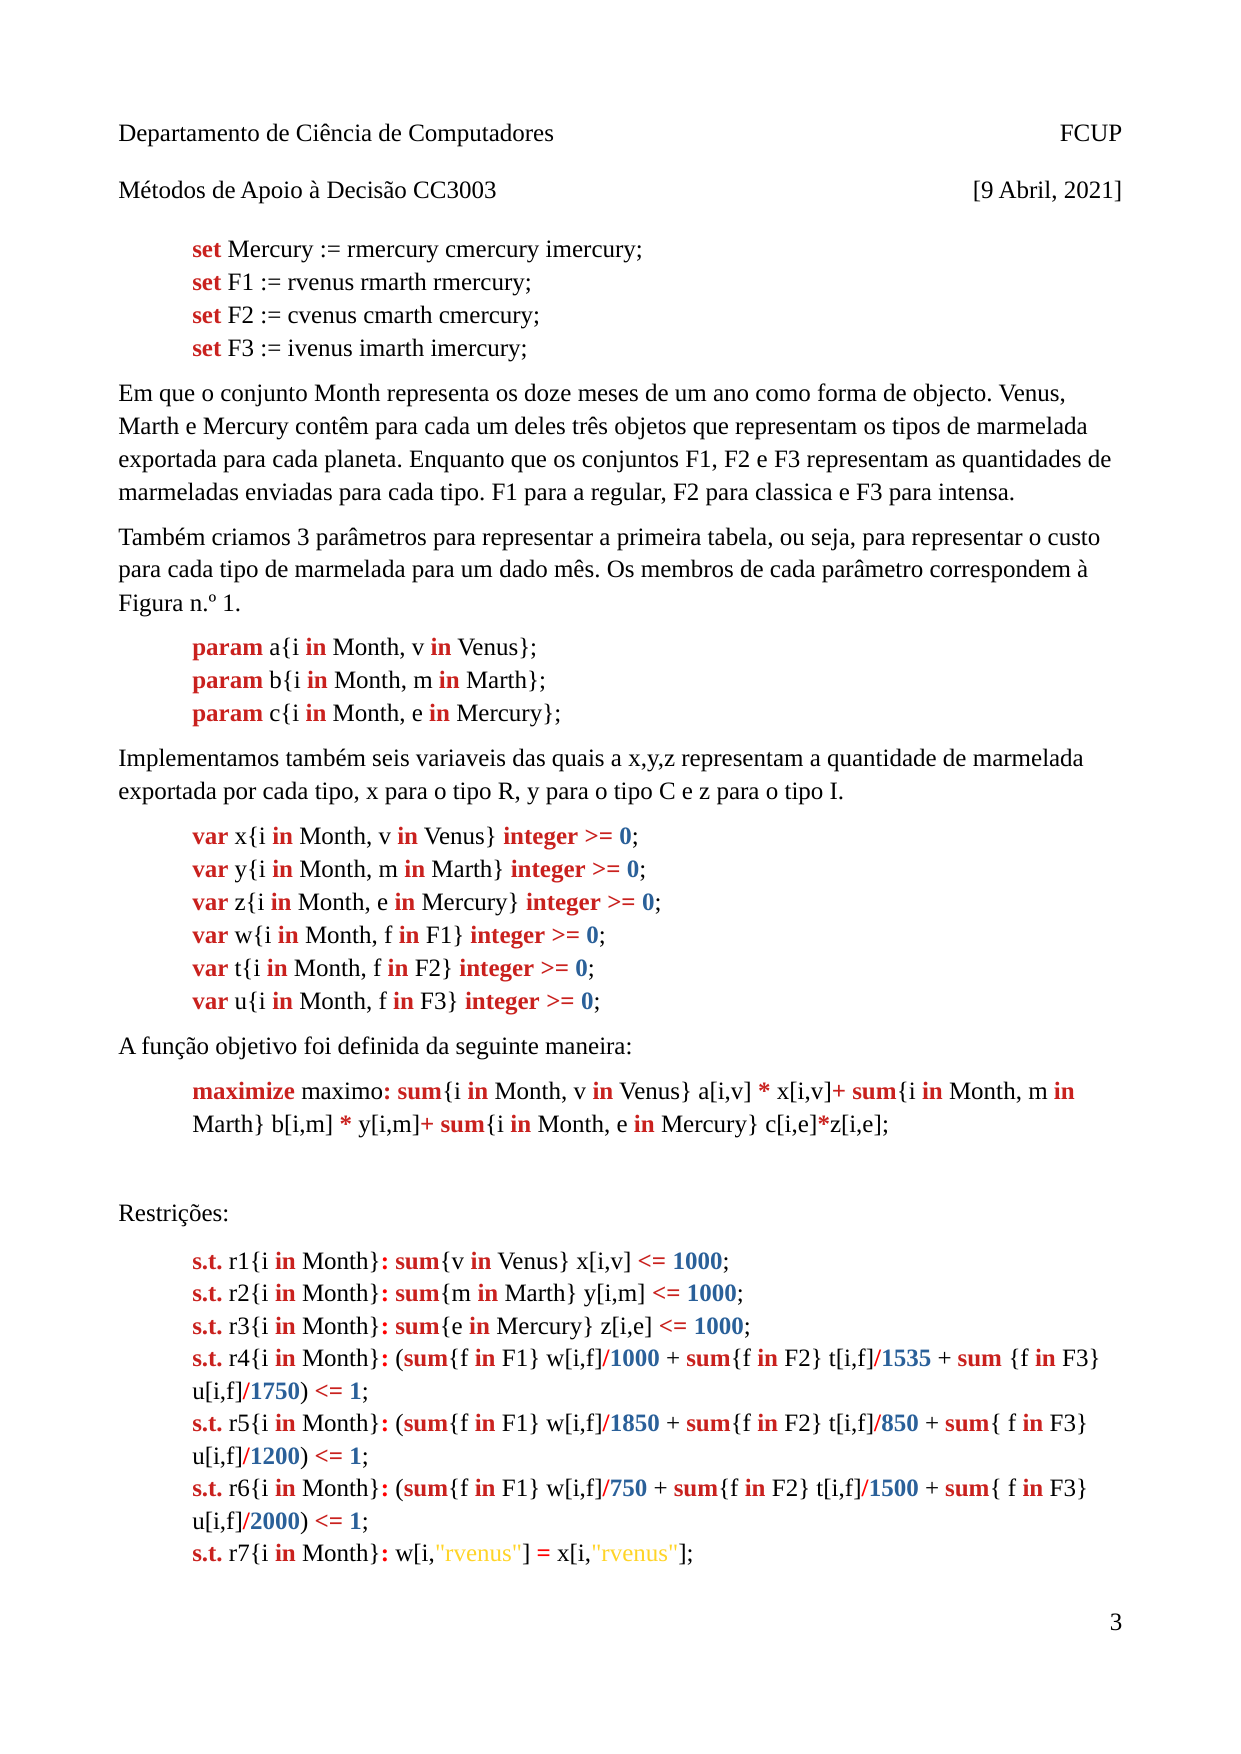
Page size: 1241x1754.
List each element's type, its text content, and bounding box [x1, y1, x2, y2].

text s.t. r7{i in Month}: w[i,"rvenus"] = x[i,"rvenus"]; [192, 1536, 1122, 1568]
text A função objetivo foi definida da seguinte maneira: [118, 1031, 1122, 1060]
text var x{i in Month, v in Venus} integer >= 0; var y{i in Month, m in Marth} integer >= 0; var z{i in Month, e in Mercury} integer >= 0; var w{i in Month, f in F1} integer >= 0; var t{i in Month, f in F2} integer >= 0; var u{i in Month, f in F3} integer >= 0; [192, 821, 1122, 1015]
text set Mercury := rmercury cmercury imercury; set F1 := rvenus rmarth rmercury; set F2 := cvenus cmarth cmercury; set F3 := ivenus imarth imercury; [192, 234, 1122, 362]
text s.t. r2{i in Month}: sum{m in Marth} y[i,m] <= 1000; [192, 1276, 1122, 1308]
text Restrições: [118, 1198, 1122, 1227]
text Em que o conjunto Month representa os doze meses de um ano como forma de objecto. Venus, Marth e Mercury contêm para cada um deles três objetos que representam os tipos de marmelada exportada para cada planeta. Enquanto que os conjuntos F1, F2 e F3 representam as quantidades de marmeladas enviadas para cada tipo. F1 para a regular, F2 para classica e F3 para intensa. [118, 378, 1122, 506]
text s.t. r6{i in Month}: (sum{f in F1} w[i,f]/750 + sum{f in F2} t[i,f]/1500 + sum{ f in F3} u[i,f]/2000) <= 1; [192, 1471, 1122, 1536]
text Também criamos 3 parâmetros para representar a primeira tabela, ou seja, para representar o custo para cada tipo de marmelada para um dado mês. Os membros de cada parâmetro correspondem à Figura n.º 1. [118, 522, 1122, 616]
text s.t. r4{i in Month}: (sum{f in F1} w[i,f]/1000 + sum{f in F2} t[i,f]/1535 + sum {f in F3} u[i,f]/1750) <= 1; [192, 1341, 1122, 1406]
text s.t. r1{i in Month}: sum{v in Venus} x[i,v] <= 1000; [192, 1243, 1122, 1276]
text Implementamos também seis variaveis das quais a x,y,z representam a quantidade de marmelada exportada por cada tipo, x para o tipo R, y para o tipo C e z para o tipo I. [118, 743, 1122, 805]
text s.t. r5{i in Month}: (sum{f in F1} w[i,f]/1850 + sum{f in F2} t[i,f]/850 + sum{ f in F3} u[i,f]/1200) <= 1; [192, 1406, 1122, 1471]
text s.t. r3{i in Month}: sum{e in Mercury} z[i,e] <= 1000; [192, 1308, 1122, 1341]
text maximize maximo: sum{i in Month, v in Venus} a[i,v] * x[i,v]+ sum{i in Month, m in Marth} b[i,m] * y[i,m]+ sum{i in Month, e in Mercury} c[i,e]*z[i,e]; [192, 1076, 1122, 1137]
text param a{i in Month, v in Venus}; param b{i in Month, m in Marth}; param c{i in Month, e in Mercury}; [192, 632, 1122, 727]
